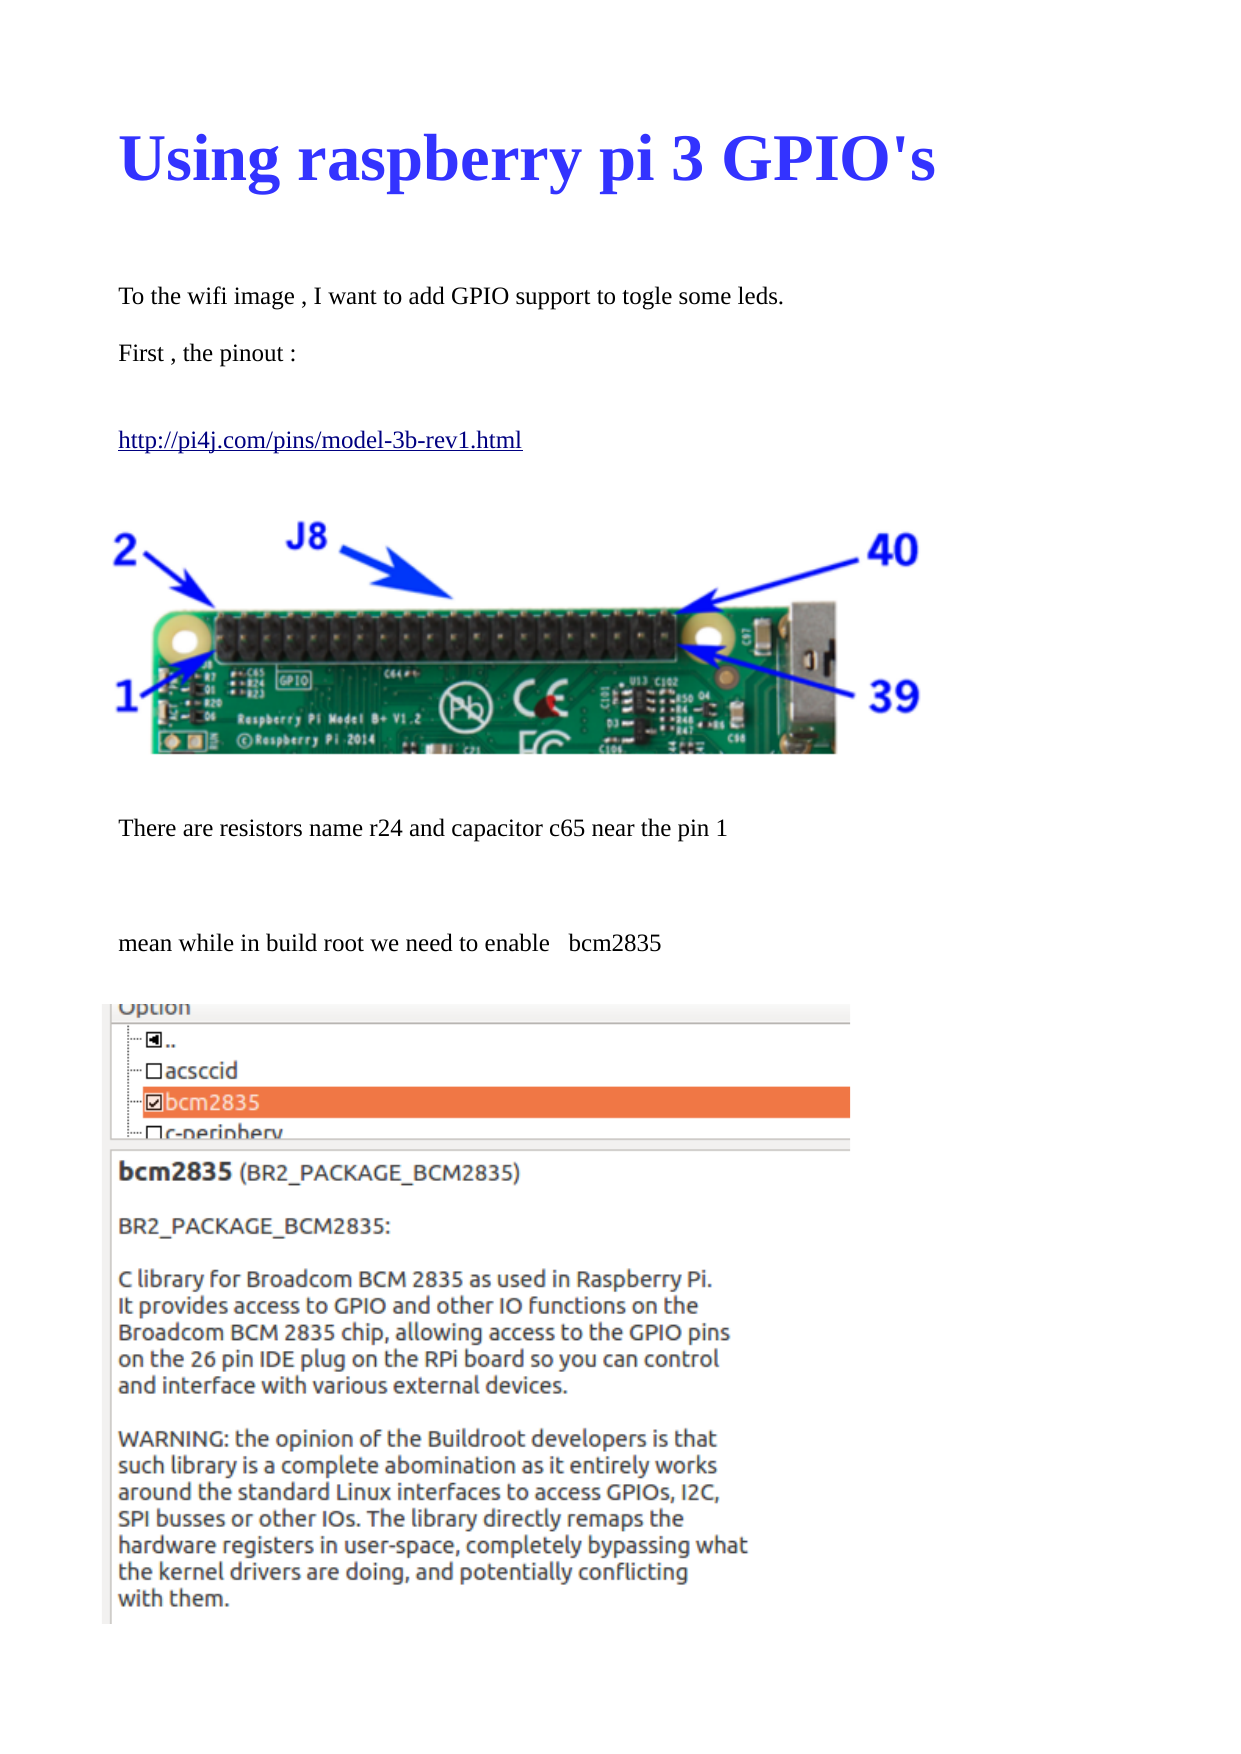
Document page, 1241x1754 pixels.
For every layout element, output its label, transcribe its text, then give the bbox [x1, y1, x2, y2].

text Using raspberry pi 3 GPIO's [118, 118, 1122, 195]
text First , the pinout : [118, 338, 1122, 367]
picture [101, 1004, 851, 1624]
text http://pi4j.com/pins/model-3b-rev1.html [118, 425, 1122, 453]
text There are resistors name r24 and capacitor c65 near the pin 1 [118, 813, 1122, 841]
text mean while in build root we need to enable bcm2835 [118, 928, 1122, 956]
picture [38, 482, 1041, 784]
text To the wifi image , I want to add GPIO support to togle some leds. [118, 281, 1122, 310]
